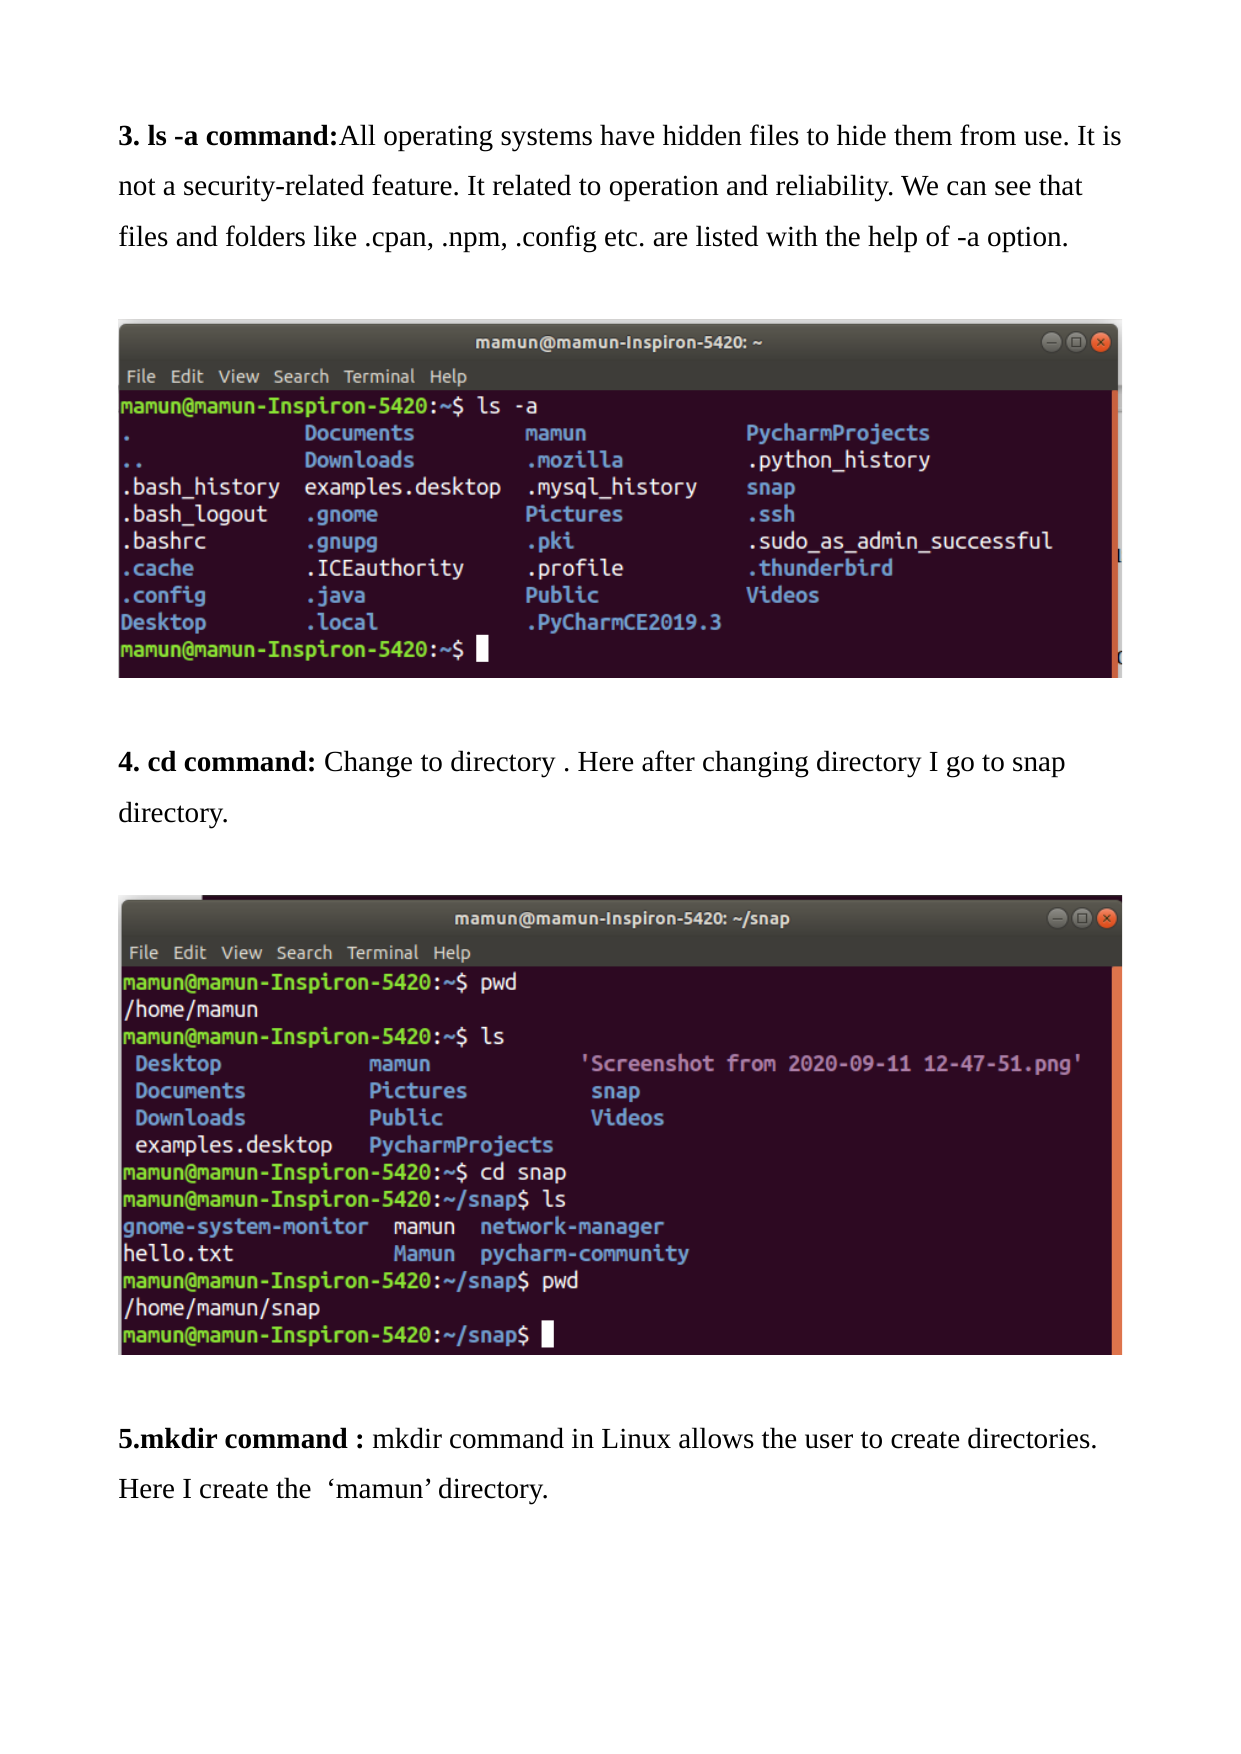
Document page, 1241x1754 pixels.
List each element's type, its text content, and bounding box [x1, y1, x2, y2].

text 5.mkdir command : mkdir command in Linux allows the user to create directories. Here I create the ‘mamun’ directory. [118, 1421, 1122, 1505]
text 3. ls -a command:All operating systems have hidden files to hide them from use. It is not a security-related feature. It related to operation and reliability. We can see that files and folders like .cpan, .npm, .config etc. are listed with the help of -a option. [118, 118, 1122, 252]
picture [118, 319, 1123, 678]
text 4. cd command: Change to directory . Here after changing directory I go to snap directory. [118, 744, 1122, 828]
picture [118, 895, 1123, 1355]
